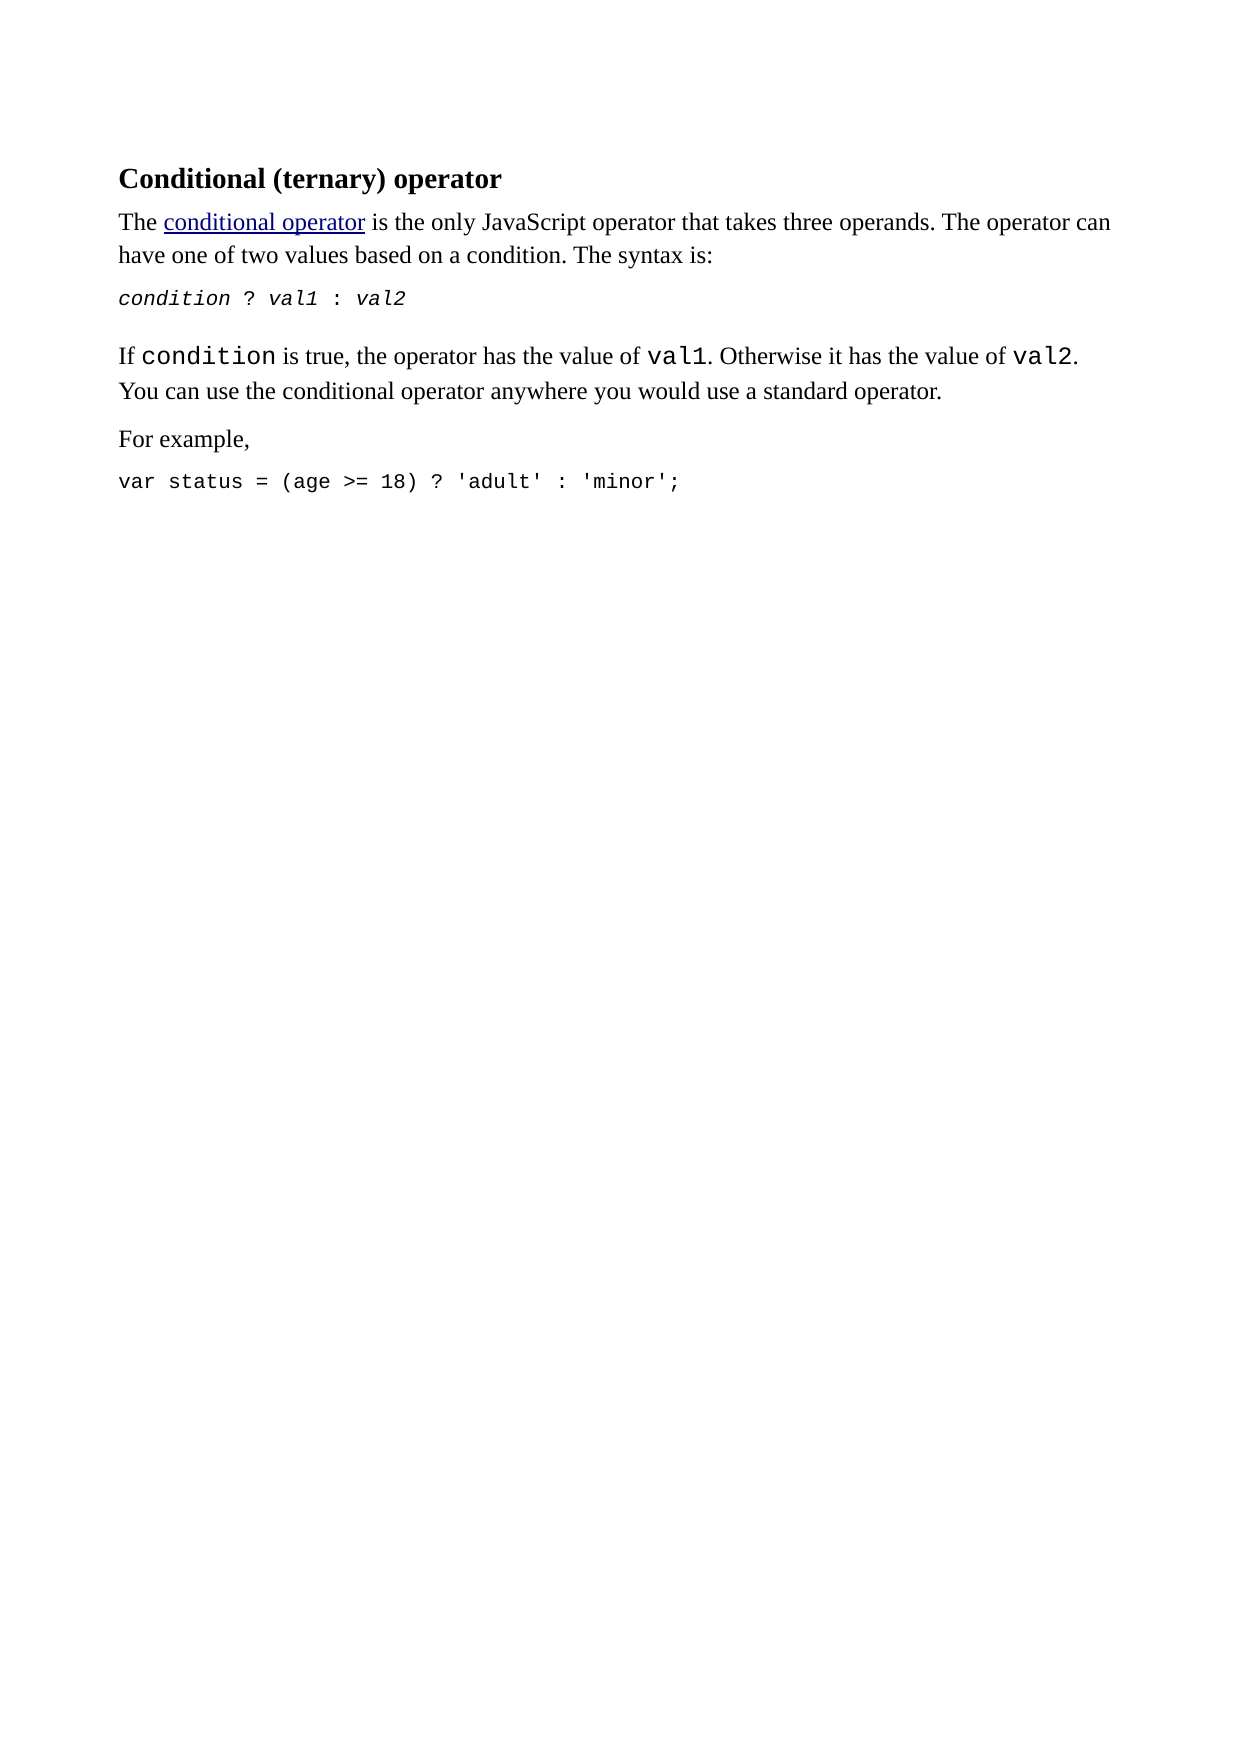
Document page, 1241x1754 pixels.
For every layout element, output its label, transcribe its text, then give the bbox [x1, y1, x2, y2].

text var status = (age >= 18) ? 'adult' : 'minor'; [118, 472, 1122, 495]
text If condition is true, the operator has the value of val1. Otherwise it has the value of val2. You can use the conditional operator anywhere you would use a standard operator. [118, 341, 1122, 405]
text condition ? val1 : val2 [118, 288, 1122, 312]
text For example, [118, 424, 1122, 453]
subtitle Conditional (ternary) operator [118, 161, 1122, 195]
text The conditional operator is the only JavaScript operator that takes three operands. The operator can have one of two values based on a condition. The syntax is: [118, 207, 1122, 269]
